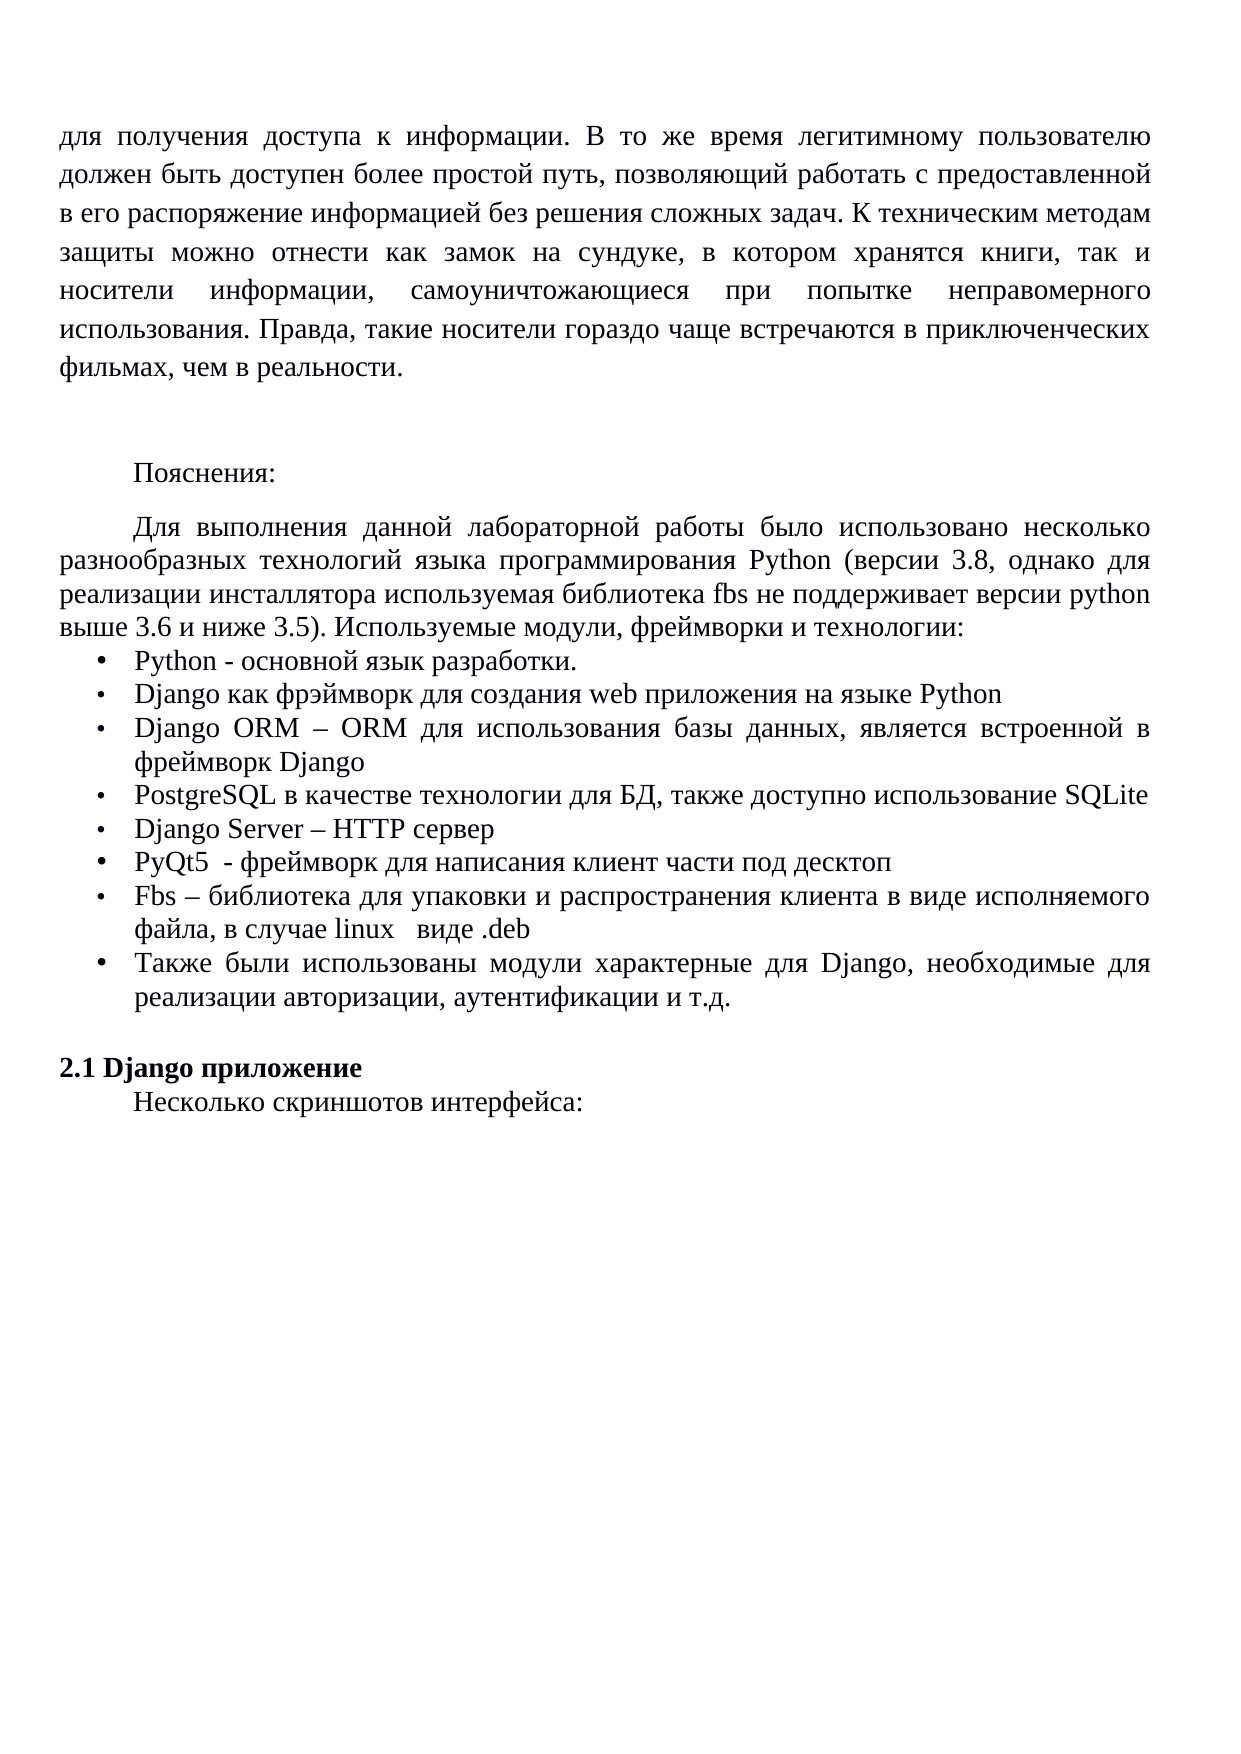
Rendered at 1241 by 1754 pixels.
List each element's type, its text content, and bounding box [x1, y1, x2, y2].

list Django как фрэймворк для создания web приложения на языке Python [97, 677, 1152, 710]
text Пояснения: [59, 456, 1152, 489]
list Django Server – HTTP сервер [97, 811, 1152, 844]
text Для выполнения данной лабораторной работы было использовано несколько разнообразных технологий языка программирования Python (версии 3.8, однако для реализации инсталлятора используемая библиотека fbs не поддерживает версии python выше 3.6 и ниже 3.5). Используемые модули, фреймворки и технологии: [59, 509, 1152, 643]
text для получения доступа к информации. В то же время легитимному пользователю должен быть доступен более простой путь, позволяющий работать с предоставленной в его распоряжение информацией без решения сложных задач. К техническим методам защиты можно отнести как замок на сундуке, в котором хранятся книги, так и носители информации, самоуничтожающиеся при попытке неправомерного использования. Правда, такие носители гораздо чаще встречаются в приключенческих фильмах, чем в реальности. [59, 118, 1152, 383]
list PyQt5 - фреймворк для написания клиент части под десктоп [97, 844, 1152, 878]
text Несколько скриншотов интерфейса: [59, 1084, 1152, 1118]
list Django ORM – ORM для использования базы данных, является встроенной в фреймворк Django [97, 710, 1152, 777]
list Также были использованы модули характерные для Django, необходимые для реализации авторизации, аутентификации и т.д. [97, 945, 1152, 1012]
text 2.1 Django приложение [59, 1051, 1152, 1084]
list Fbs – библиотека для упаковки и распространения клиента в виде исполняемого файла, в случае linux виде .deb [97, 878, 1152, 945]
list Python - основной язык разработки. [97, 643, 1152, 677]
list PostgreSQL в качестве технологии для БД, также доступно использование SQLite [97, 777, 1152, 811]
